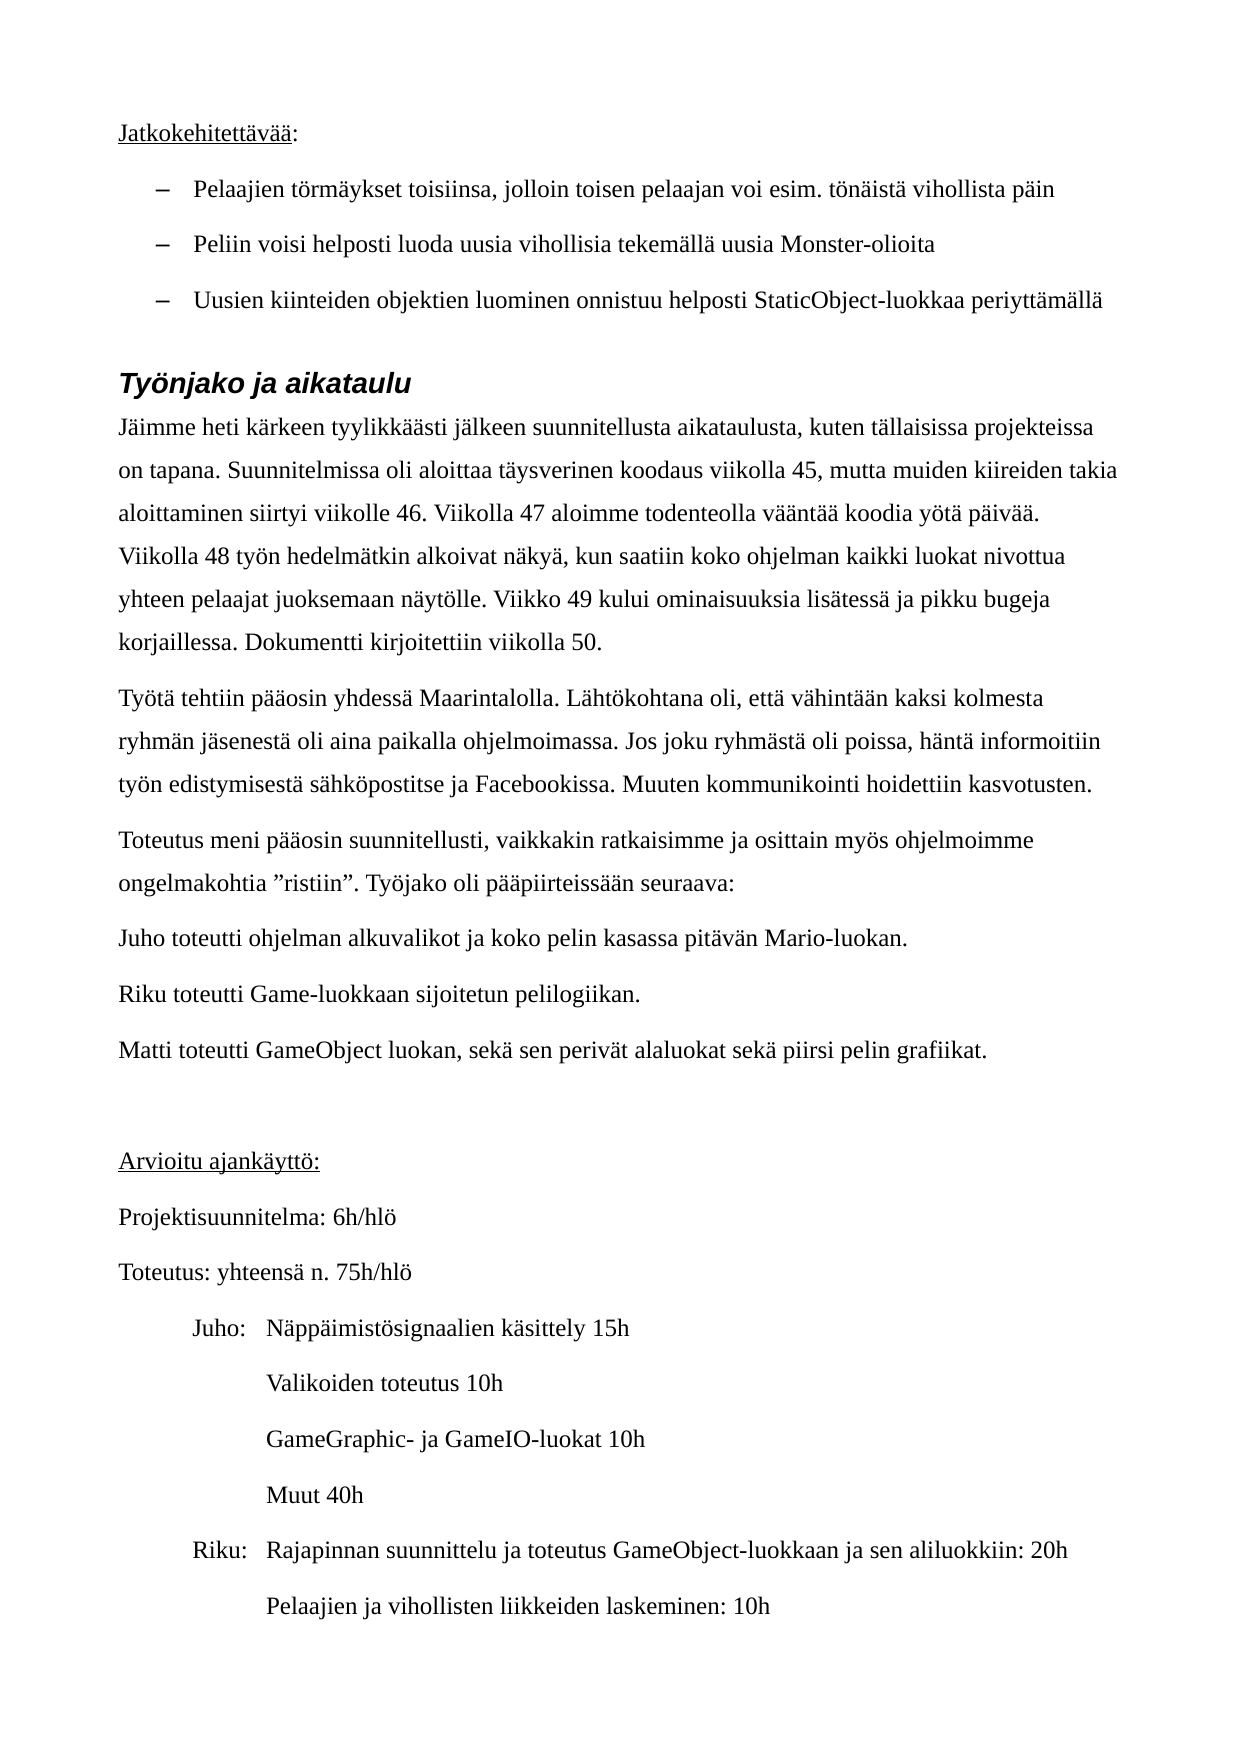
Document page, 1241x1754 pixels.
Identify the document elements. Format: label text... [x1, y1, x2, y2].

text Riku toteutti Game-luokkaan sijoitetun pelilogiikan. [118, 979, 1122, 1008]
text Muut 40h [118, 1480, 1122, 1508]
text Toteutus: yhteensä n. 75h/hlö [118, 1257, 1122, 1286]
list Pelaajien törmäykset toisiinsa, jolloin toisen pelaajan voi esim. tönäistä vihollista päin [156, 174, 1122, 202]
text Juho: Näppäimistösignaalien käsittely 15h [118, 1313, 1122, 1342]
text Juho toteutti ohjelman alkuvalikot ja koko pelin kasassa pitävän Mario-luokan. [118, 923, 1122, 952]
text Toteutus meni pääosin suunnitellusti, vaikkakin ratkaisimme ja osittain myös ohjelmoimme ongelmakohtia ”ristiin”. Työjako oli pääpiirteissään seuraava: [118, 825, 1122, 897]
text Projektisuunnitelma: 6h/hlö [118, 1202, 1122, 1230]
subtitle Työnjako ja aikataulu [118, 366, 1122, 399]
text Riku: Rajapinnan suunnittelu ja toteutus GameObject-luokkaan ja sen aliluokkiin: 20h [118, 1535, 1122, 1564]
list Peliin voisi helposti luoda uusia vihollisia tekemällä uusia Monster-olioita [156, 229, 1122, 258]
list Uusien kiinteiden objektien luominen onnistuu helposti StaticObject-luokkaa periyttämällä [156, 285, 1122, 314]
text Pelaajien ja vihollisten liikkeiden laskeminen: 10h [118, 1591, 1122, 1620]
text Matti toteutti GameObject luokan, sekä sen perivät alaluokat sekä piirsi pelin grafiikat. [118, 1035, 1122, 1063]
text GameGraphic- ja GameIO-luokat 10h [118, 1424, 1122, 1453]
text Jatkokehitettävää: [118, 118, 1122, 147]
text Työtä tehtiin pääosin yhdessä Maarintalolla. Lähtökohtana oli, että vähintään kaksi kolmesta ryhmän jäsenestä oli aina paikalla ohjelmoimassa. Jos joku ryhmästä oli poissa, häntä informoitiin työn edistymisestä sähköpostitse ja Facebookissa. Muuten kommunikointi hoidettiin kasvotusten. [118, 683, 1122, 798]
text Arvioitu ajankäyttö: [118, 1146, 1122, 1175]
text Jäimme heti kärkeen tyylikkäästi jälkeen suunnitellusta aikataulusta, kuten tällaisissa projekteissa on tapana. Suunnitelmissa oli aloittaa täysverinen koodaus viikolla 45, mutta muiden kiireiden takia aloittaminen siirtyi viikolle 46. Viikolla 47 aloimme todenteolla vääntää koodia yötä päivää. Viikolla 48 työn hedelmätkin alkoivat näkyä, kun saatiin koko ohjelman kaikki luokat nivottua yhteen pelaajat juoksemaan näytölle. Viikko 49 kului ominaisuuksia lisätessä ja pikku bugeja korjaillessa. Dokumentti kirjoitettiin viikolla 50. [118, 412, 1122, 656]
text Valikoiden toteutus 10h [118, 1368, 1122, 1397]
